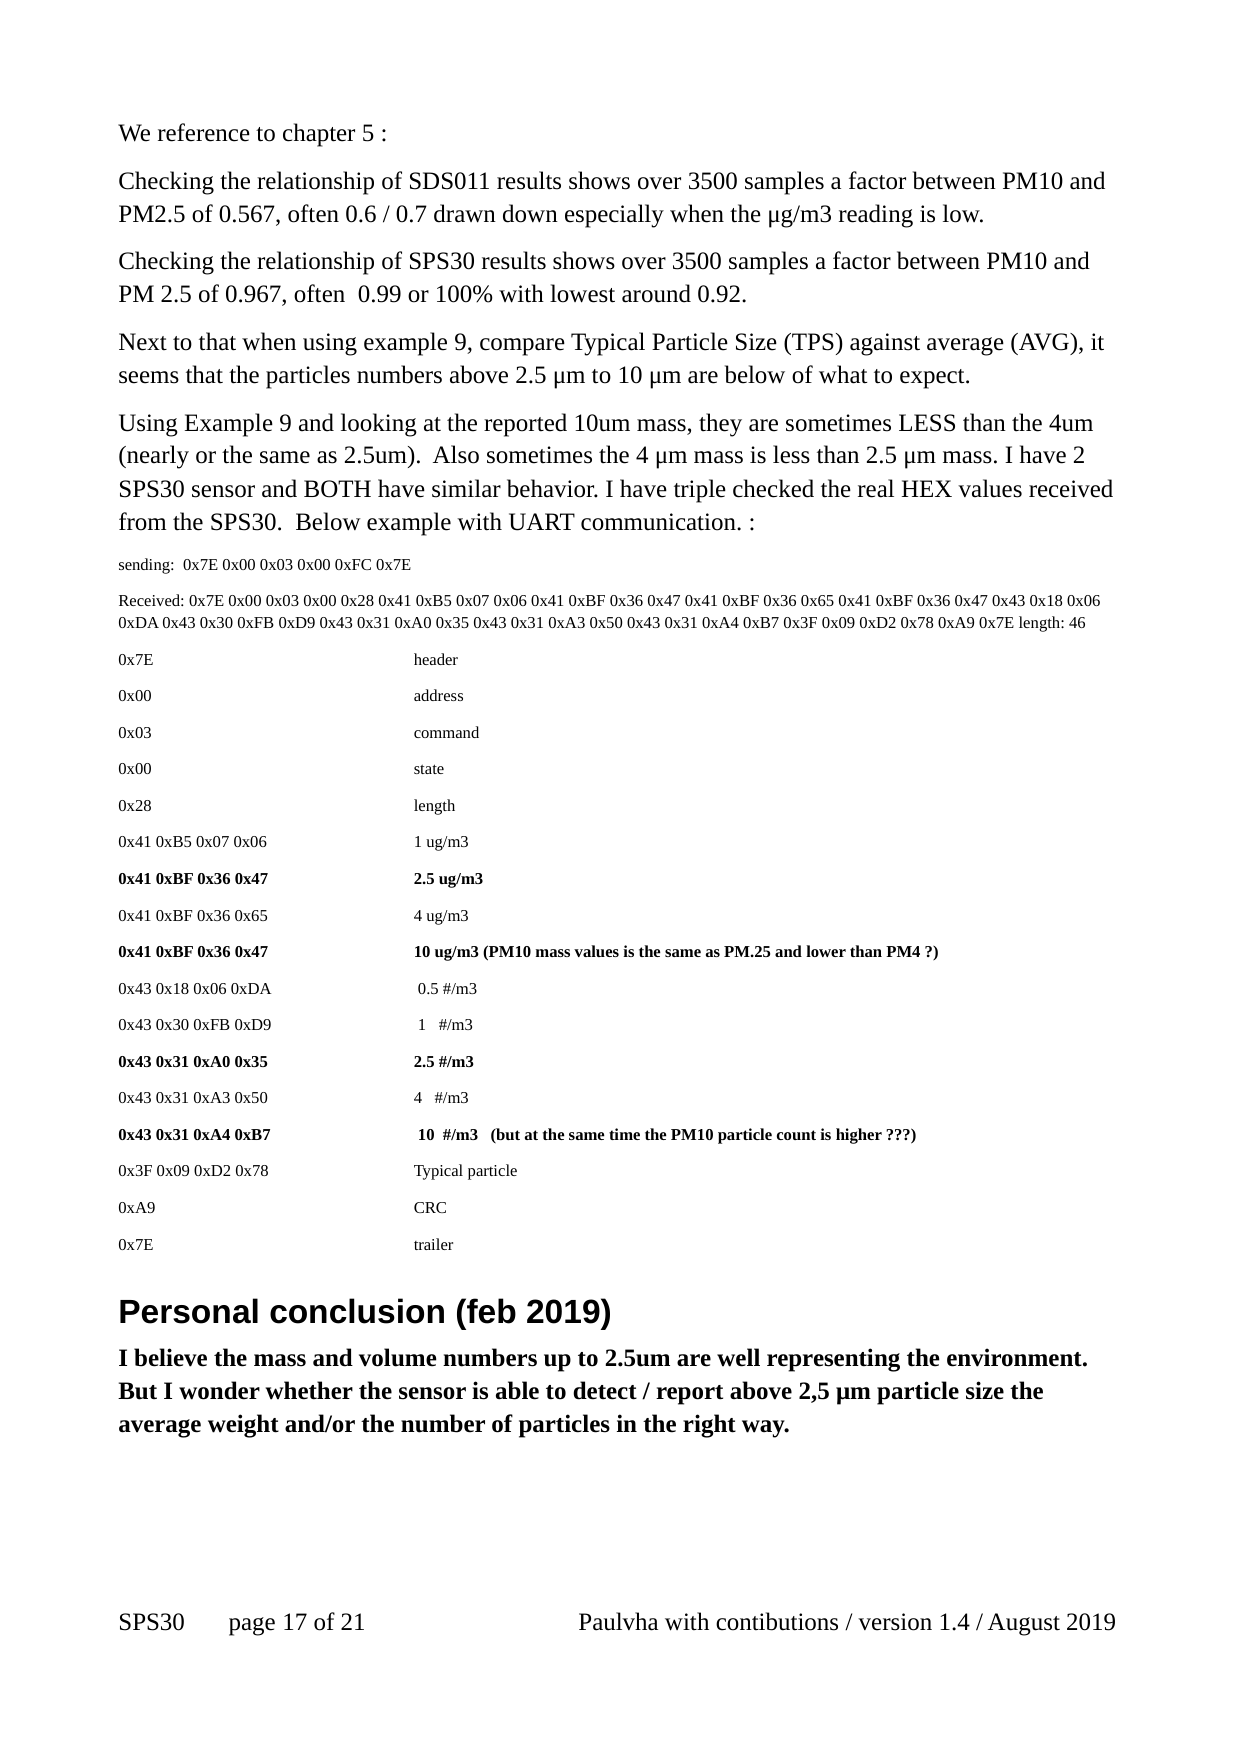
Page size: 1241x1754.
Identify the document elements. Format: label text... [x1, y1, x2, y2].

text Checking the relationship of SDS011 results shows over 3500 samples a factor between PM10 and PM2.5 of 0.567, often 0.6 / 0.7 drawn down especially when the μg/m3 reading is low. [118, 166, 1122, 227]
text 0x41 0xBF 0x36 0x47 10 ug/m3 (PM10 mass values is the same as PM.25 and lower than PM4 ?) [118, 942, 1122, 961]
text 0xA9 CRC [118, 1198, 1122, 1217]
text 0x43 0x31 0xA0 0x35 2.5 #/m3 [118, 1052, 1122, 1071]
text 0x41 0xBF 0x36 0x65 4 ug/m3 [118, 905, 1122, 924]
text 0x43 0x18 0x06 0xDA 0.5 #/m3 [118, 978, 1122, 998]
text 0x43 0x31 0xA3 0x50 4 #/m3 [118, 1088, 1122, 1107]
text 0x7E trailer [118, 1234, 1122, 1253]
text 0x7E header [118, 649, 1122, 668]
text Received: 0x7E 0x00 0x03 0x00 0x28 0x41 0xB5 0x07 0x06 0x41 0xBF 0x36 0x47 0x41 0xBF 0x36 0x65 0x41 0xBF 0x36 0x47 0x43 0x18 0x06 0xDA 0x43 0x30 0xFB 0xD9 0x43 0x31 0xA0 0x35 0x43 0x31 0xA3 0x50 0x43 0x31 0xA4 0xB7 0x3F 0x09 0xD2 0x78 0xA9 0x7E length: 46 [118, 591, 1122, 632]
text 0x03 command [118, 722, 1122, 742]
text 0x43 0x30 0xFB 0xD9 1 #/m3 [118, 1015, 1122, 1034]
text 0x43 0x31 0xA4 0xB7 10 #/m3 (but at the same time the PM10 particle count is higher ???) [118, 1125, 1122, 1144]
text 0x00 state [118, 759, 1122, 778]
text 0x28 length [118, 796, 1122, 815]
subtitle Personal conclusion (feb 2019) [118, 1292, 1122, 1330]
text We reference to chapter 5 : [118, 118, 1122, 147]
text I believe the mass and volume numbers up to 2.5um are well representing the environment. But I wonder whether the sensor is able to detect / report above 2,5 μm particle size the average weight and/or the number of particles in the right way. [118, 1343, 1122, 1438]
text Using Example 9 and looking at the reported 10um mass, they are sometimes LESS than the 4um (nearly or the same as 2.5um). Also sometimes the 4 μm mass is less than 2.5 μm mass. I have 2 SPS30 sensor and BOTH have similar behavior. I have triple checked the real HEX values received from the SPS30. Below example with UART communication. : [118, 408, 1122, 535]
text 0x00 address [118, 686, 1122, 705]
text sending: 0x7E 0x00 0x03 0x00 0xFC 0x7E [118, 554, 1122, 573]
text 0x41 0xB5 0x07 0x06 1 ug/m3 [118, 832, 1122, 851]
text 0x3F 0x09 0xD2 0x78 Typical particle [118, 1161, 1122, 1180]
text Next to that when using example 9, compare Typical Particle Size (TPS) against average (AVG), it seems that the particles numbers above 2.5 μm to 10 μm are below of what to expect. [118, 327, 1122, 389]
text 0x41 0xBF 0x36 0x47 2.5 ug/m3 [118, 869, 1122, 888]
text Checking the relationship of SPS30 results shows over 3500 samples a factor between PM10 and PM 2.5 of 0.967, often 0.99 or 100% with lowest around 0.92. [118, 246, 1122, 308]
